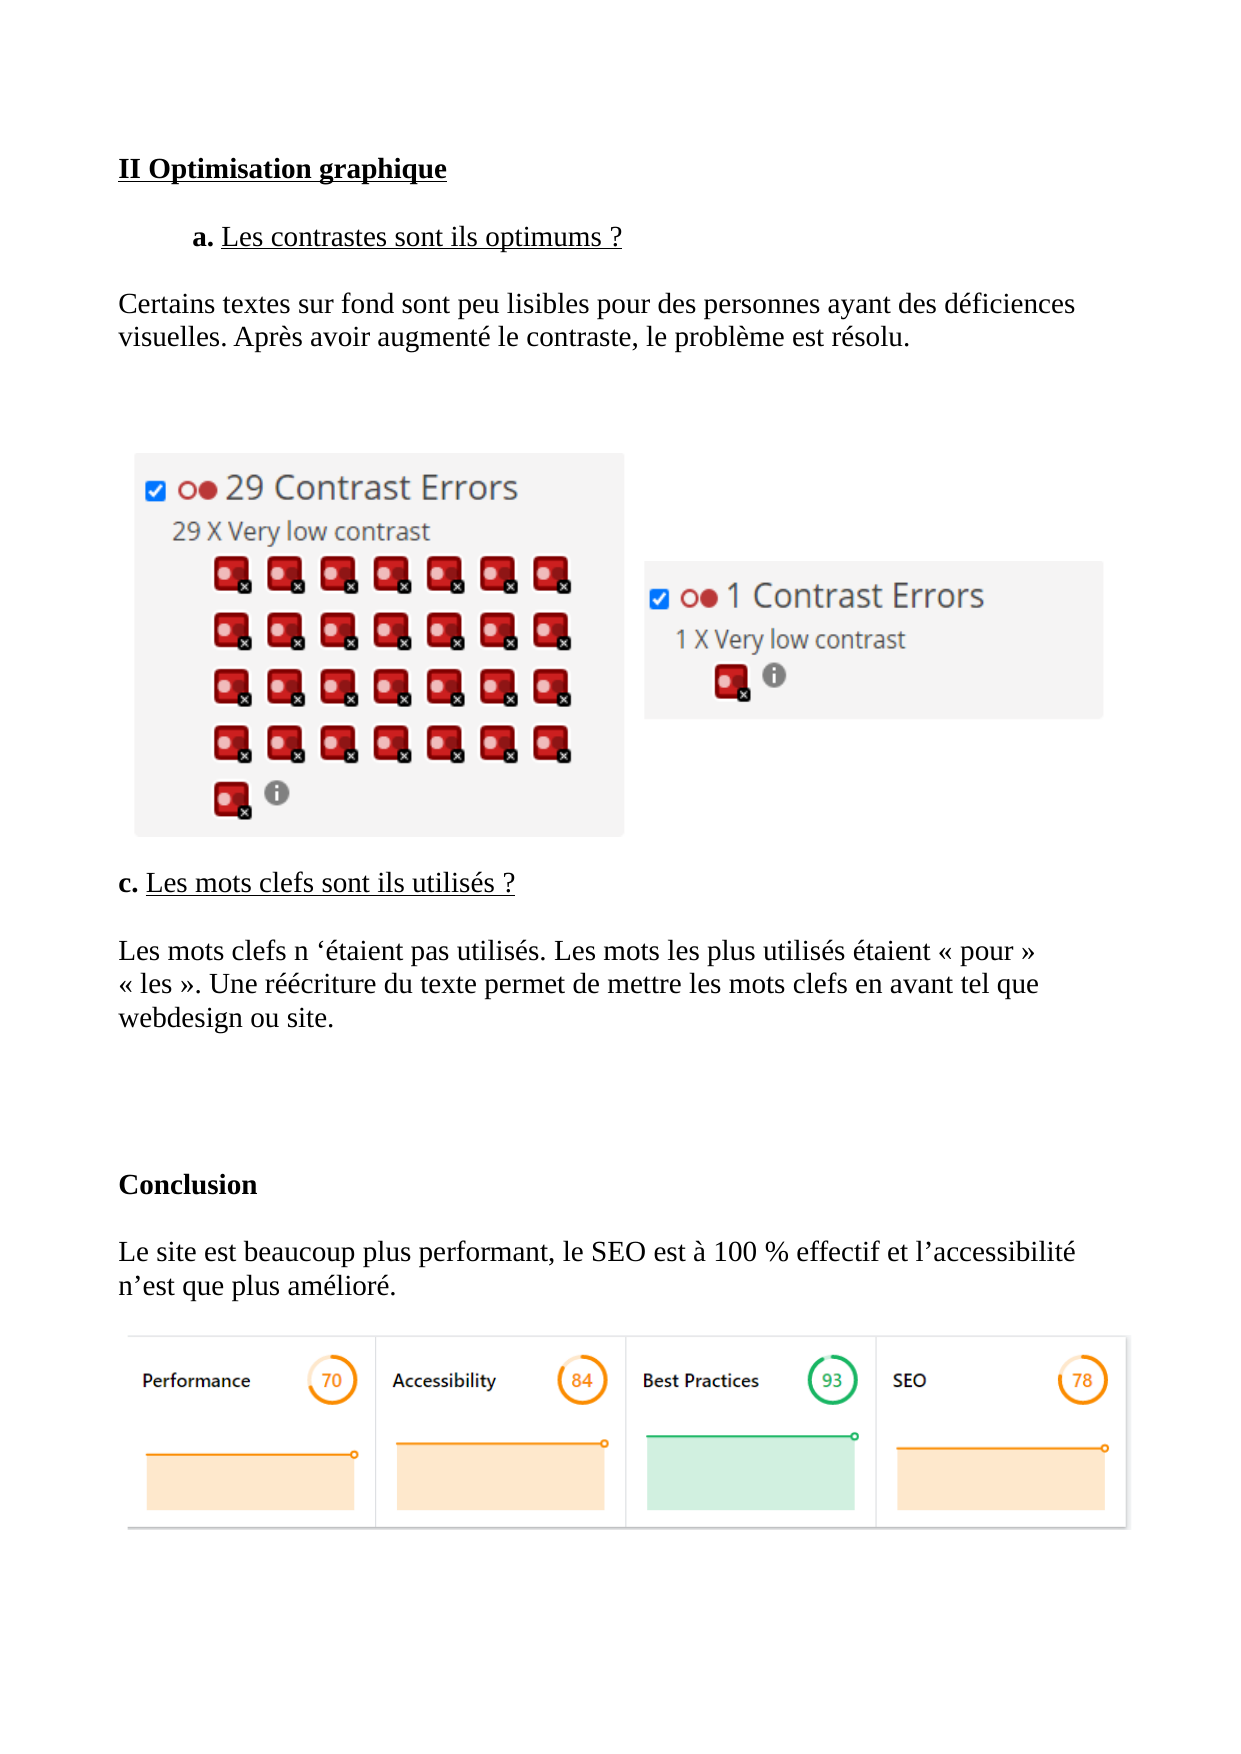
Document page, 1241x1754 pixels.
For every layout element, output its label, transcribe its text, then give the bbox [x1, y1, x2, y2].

text c. Les mots clefs sont ils utilisés ? [118, 866, 1122, 899]
text Le site est beaucoup plus performant, le SEO est à 100 % effectif et l’accessibilité n’est que plus amélioré. [118, 1234, 1122, 1302]
text a. Les contrastes sont ils optimums ? [118, 219, 1122, 252]
text Conclusion [118, 1167, 1122, 1201]
picture [644, 561, 1108, 724]
text II Optimisation graphique [118, 152, 1122, 185]
picture [130, 453, 626, 837]
picture [127, 1335, 1132, 1530]
text Les mots clefs n ‘étaient pas utilisés. Les mots les plus utilisés étaient « pour » « les ». Une réécriture du texte permet de mettre les mots clefs en avant tel que webdesign ou site. [118, 933, 1122, 1033]
text Certains textes sur fond sont peu lisibles pour des personnes ayant des déficiences visuelles. Après avoir augmenté le contraste, le problème est résolu. [118, 286, 1122, 353]
